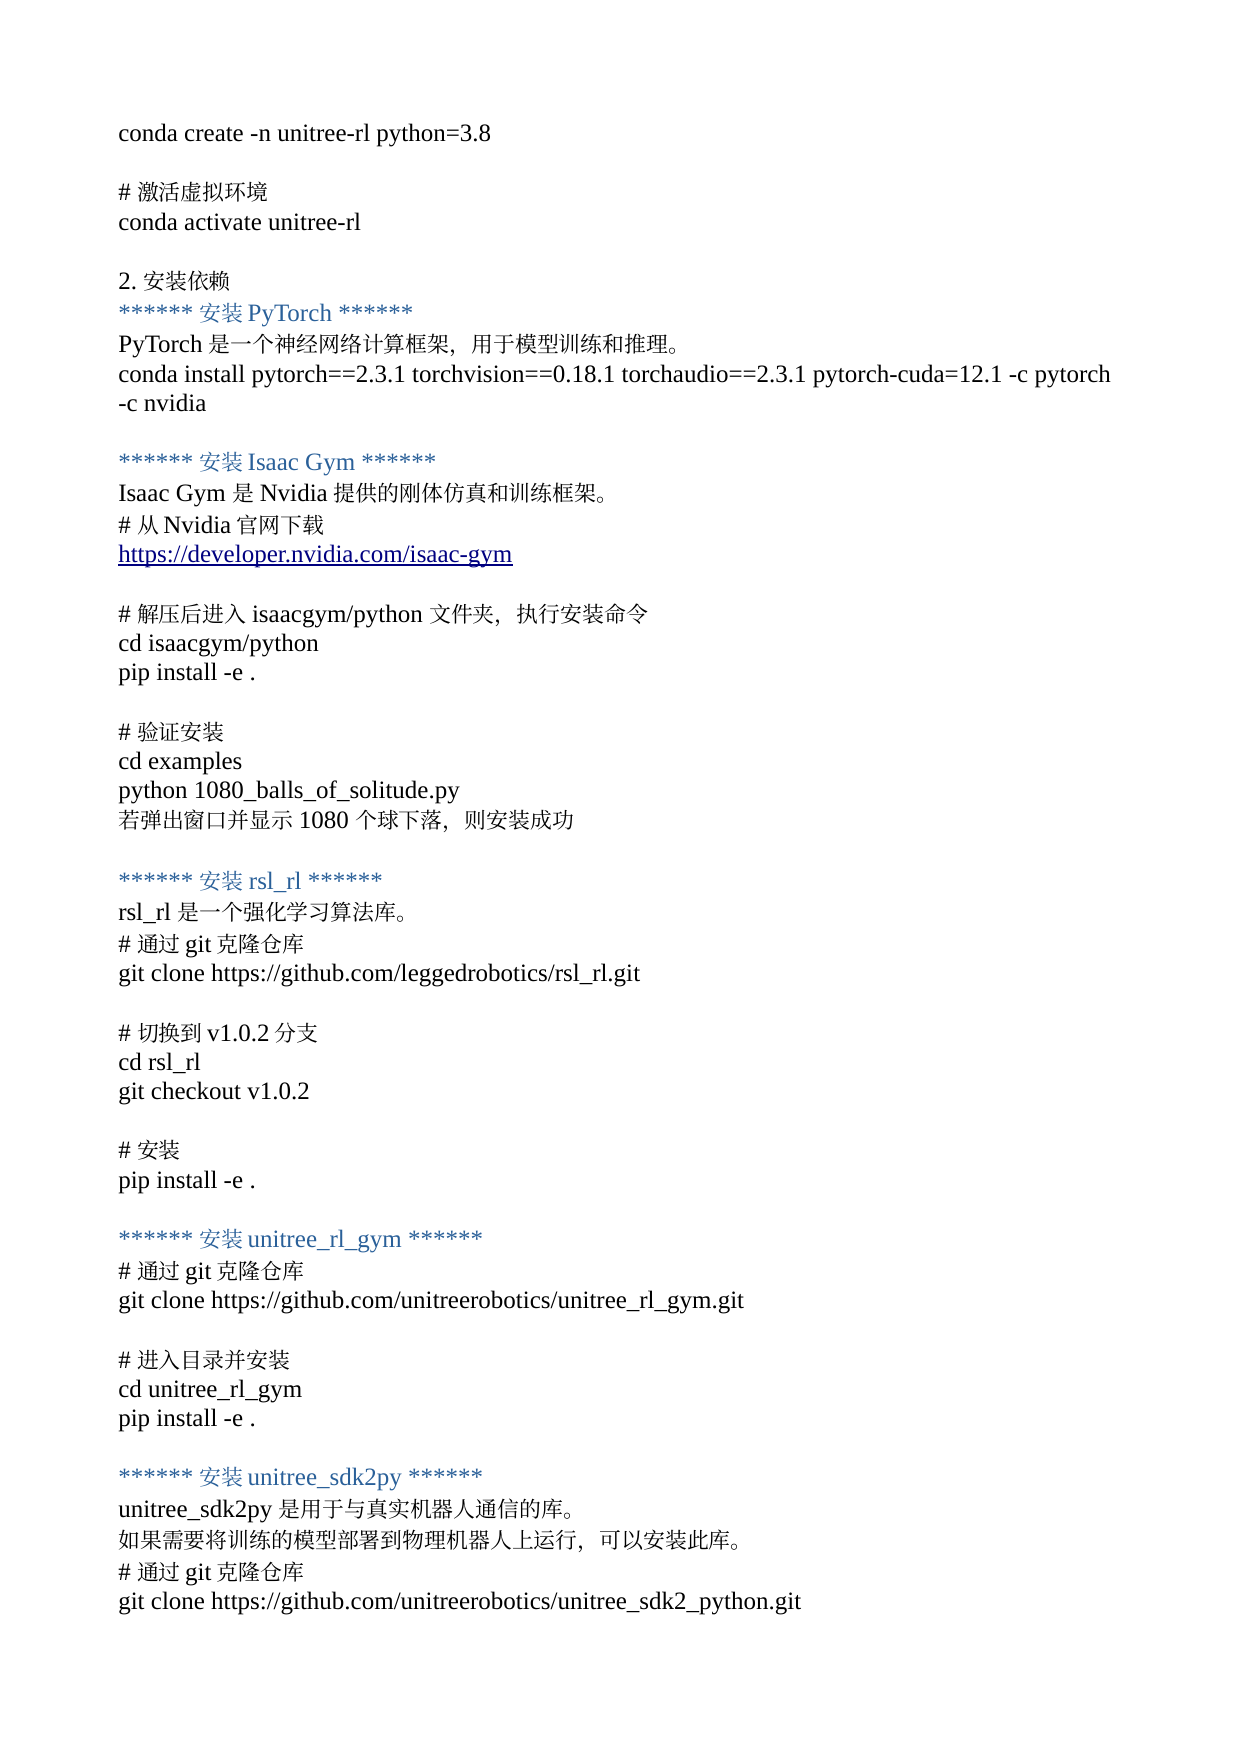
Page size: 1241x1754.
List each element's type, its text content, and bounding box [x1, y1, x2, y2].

text # 激活虚拟环境 [118, 176, 1122, 207]
text cd rsl_rl [118, 1047, 1122, 1076]
text ****** 安装unitree_sdk2py ****** [118, 1461, 1122, 1492]
text # 安装 [118, 1133, 1122, 1165]
text git clone https://github.com/leggedrobotics/rsl_rl.git [118, 958, 1122, 987]
text conda activate unitree-rl [118, 207, 1122, 236]
text https://developer.nvidia.com/isaac-gym [118, 539, 1122, 568]
text pip install -e . [118, 1165, 1122, 1194]
text ****** 安装 rsl_rl ****** [118, 864, 1122, 895]
text git checkout v1.0.2 [118, 1076, 1122, 1105]
text PyTorch 是一个神经网络计算框架，用于模型训练和推理。 [118, 327, 1122, 359]
text ****** 安装Isaac Gym ****** [118, 445, 1122, 477]
text # 通过git克隆仓库 [118, 927, 1122, 958]
text Isaac Gym 是 Nvidia 提供的刚体仿真和训练框架。 [118, 477, 1122, 508]
text pip install -e . [118, 1403, 1122, 1432]
text 若弹出窗口并显示 1080 个球下落，则安装成功 [118, 804, 1122, 835]
text # 从Nvidia官网下载 [118, 508, 1122, 539]
text # 验证安装 [118, 715, 1122, 746]
text python 1080_balls_of_solitude.py [118, 775, 1122, 804]
text conda install pytorch==2.3.1 torchvision==0.18.1 torchaudio==2.3.1 pytorch-cuda=12.1 -c pytorch -c nvidia [118, 359, 1122, 416]
text cd isaacgym/python [118, 628, 1122, 657]
text cd examples [118, 746, 1122, 775]
text git clone https://github.com/unitreerobotics/unitree_rl_gym.git [118, 1285, 1122, 1314]
text 2. 安装依赖 [118, 264, 1122, 296]
text cd unitree_rl_gym [118, 1374, 1122, 1403]
text # 切换到v1.0.2分支 [118, 1016, 1122, 1047]
text # 通过git克隆仓库 [118, 1254, 1122, 1285]
text # 解压后进入 isaacgym/python 文件夹，执行安装命令 [118, 597, 1122, 628]
text # 通过git克隆仓库 [118, 1555, 1122, 1586]
text unitree_sdk2py 是用于与真实机器人通信的库。 [118, 1492, 1122, 1523]
text conda create -n unitree-rl python=3.8 [118, 118, 1122, 147]
text ****** 安装PyTorch ****** [118, 296, 1122, 327]
text git clone https://github.com/unitreerobotics/unitree_sdk2_python.git [118, 1586, 1122, 1615]
text pip install -e . [118, 657, 1122, 686]
text ****** 安装unitree_rl_gym ****** [118, 1222, 1122, 1254]
text rsl_rl 是一个强化学习算法库。 [118, 895, 1122, 927]
text 如果需要将训练的模型部署到物理机器人上运行，可以安装此库。 [118, 1523, 1122, 1555]
text # 进入目录并安装 [118, 1343, 1122, 1374]
